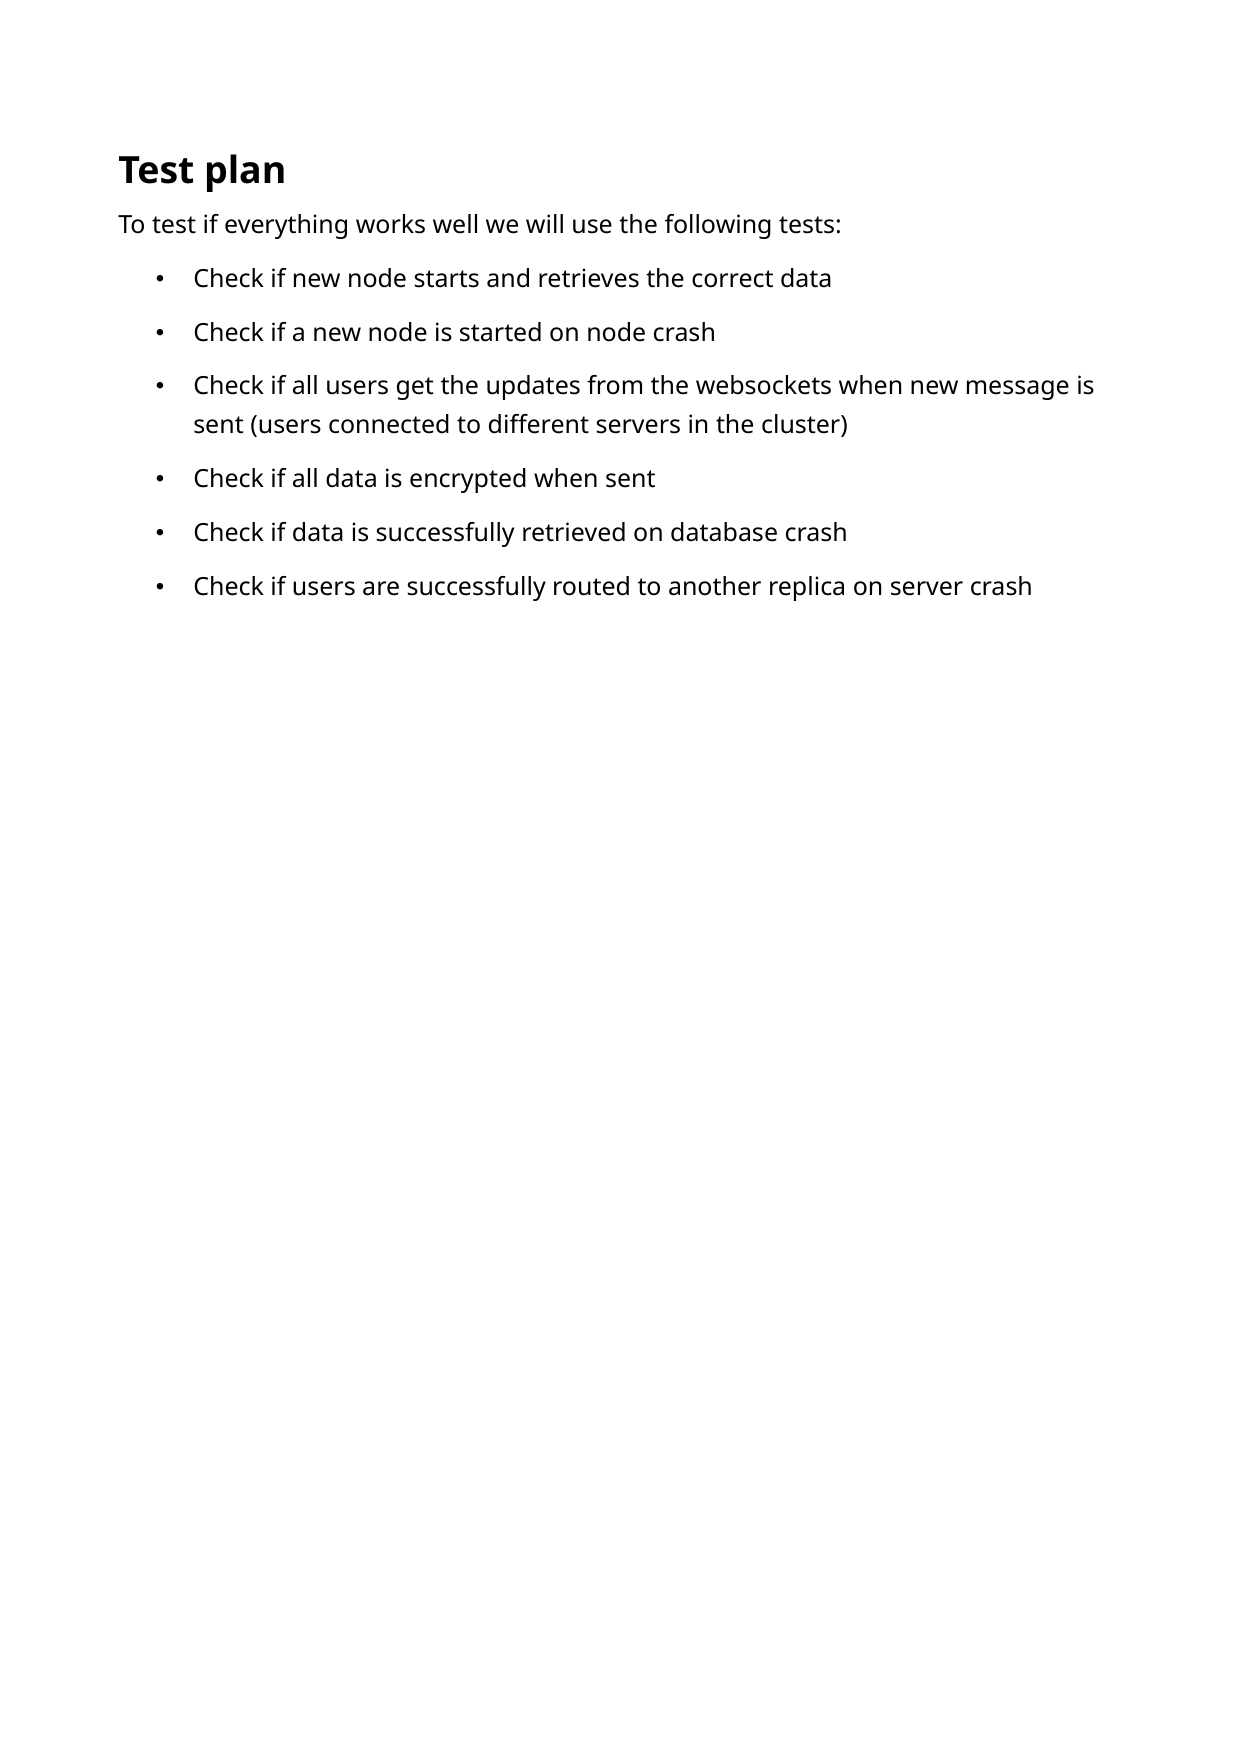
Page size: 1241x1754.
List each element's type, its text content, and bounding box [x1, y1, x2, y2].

text To test if everything works well we will use the following tests: [118, 207, 1122, 241]
list Check if users are successfully routed to another replica on server crash [156, 568, 1122, 602]
list Check if all users get the updates from the websockets when new message is sent (users connected to different servers in the cluster) [156, 368, 1122, 441]
list Check if data is successfully retrieved on database crash [156, 514, 1122, 549]
list Check if all data is encrypted when sent [156, 461, 1122, 495]
list Check if new node starts and retrieves the correct data [156, 260, 1122, 294]
list Check if a new node is started on node crash [156, 314, 1122, 348]
subtitle Test plan [118, 143, 1122, 194]
